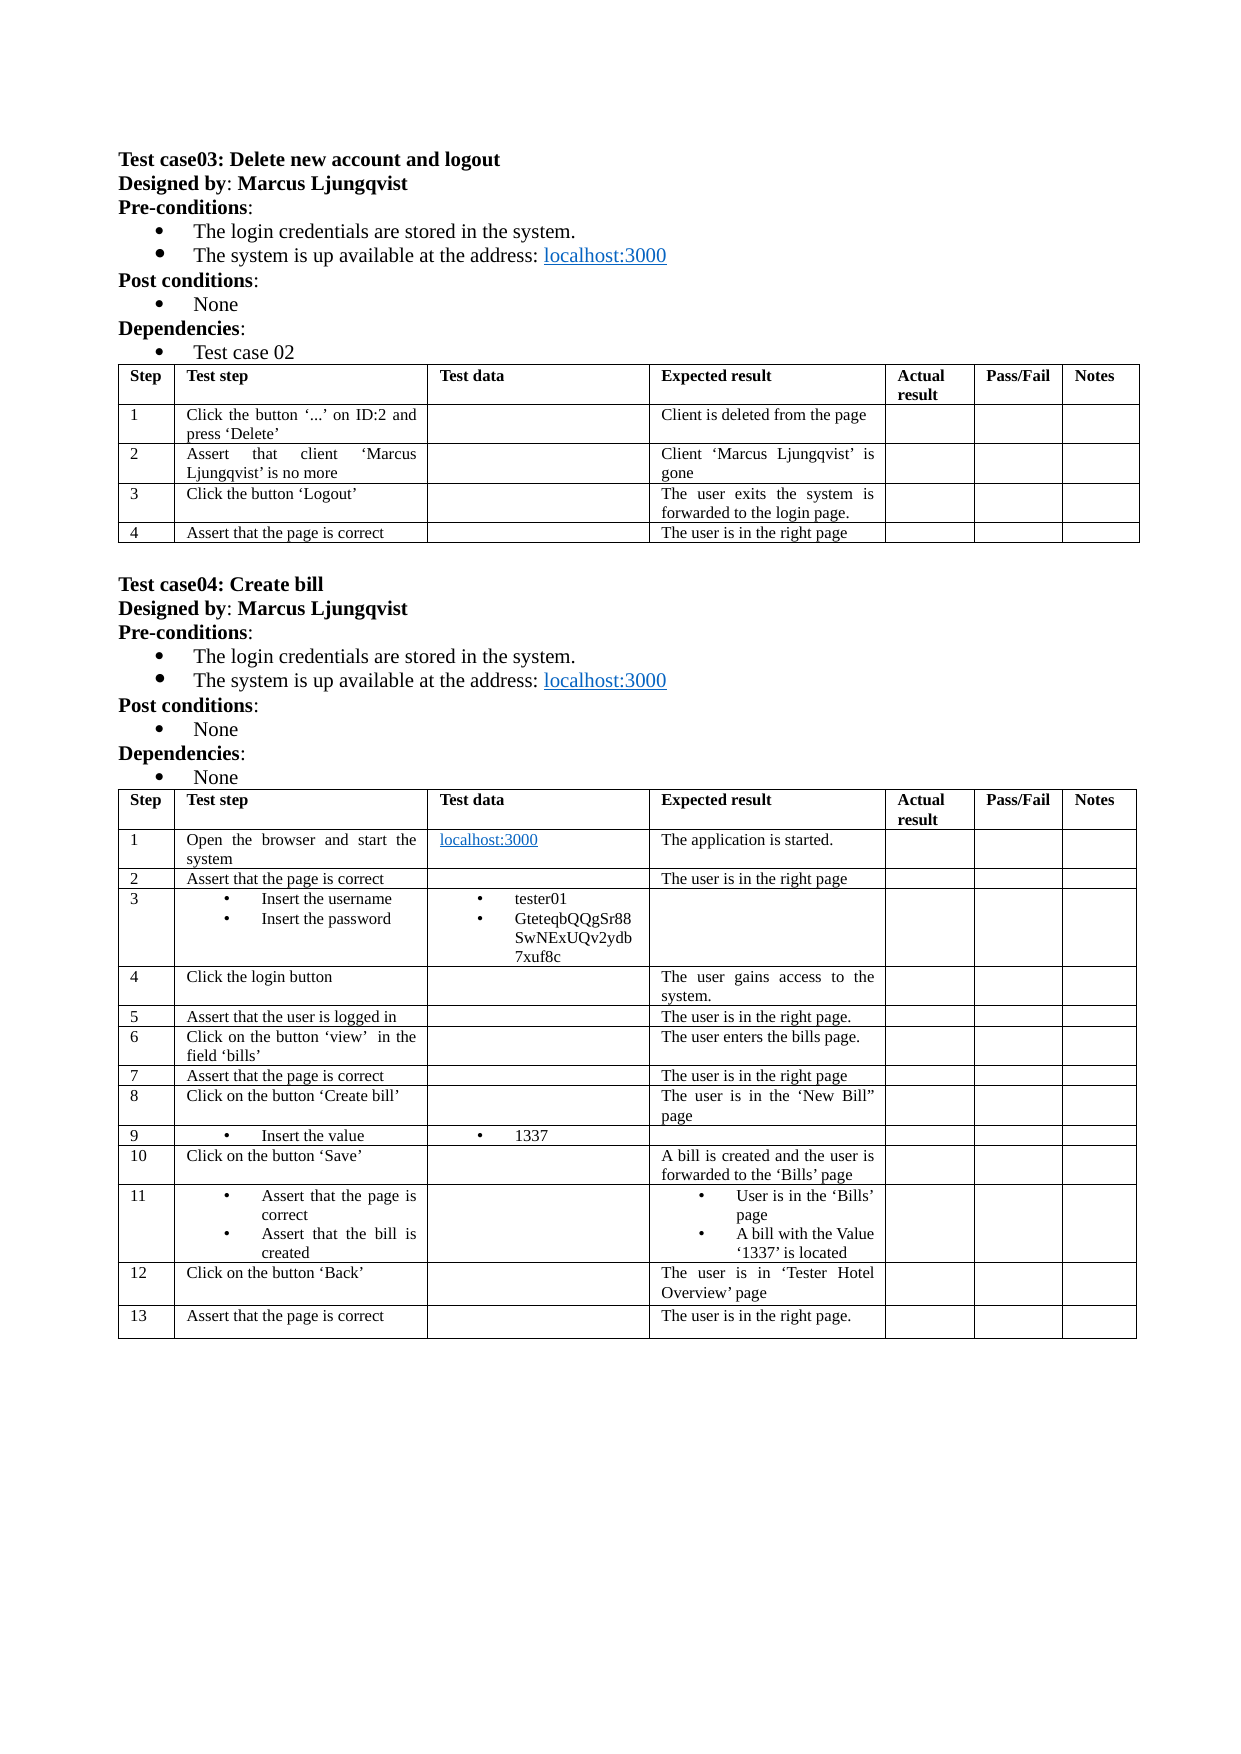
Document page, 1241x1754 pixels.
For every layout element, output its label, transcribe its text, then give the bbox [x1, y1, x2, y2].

table_cell [1063, 1066, 1136, 1085]
table_cell The application is started. [650, 830, 885, 868]
table_cell The user is in ‘Tester Hotel Overview’ page [650, 1263, 885, 1305]
table_cell [975, 405, 1062, 443]
table_cell [1063, 484, 1139, 522]
table_header Step [119, 790, 174, 828]
table_cell [428, 1263, 649, 1305]
list Test case 02 [156, 340, 1122, 364]
table_cell [886, 484, 974, 522]
table_cell [886, 1027, 974, 1065]
table_cell 7 [119, 1066, 174, 1085]
text Dependencies: [118, 741, 1122, 765]
table_cell Click on the button ‘Back’ [175, 1263, 427, 1305]
table_cell [886, 1306, 974, 1338]
table_cell [1063, 1306, 1136, 1338]
table_cell [1063, 1126, 1136, 1145]
table_cell [1063, 830, 1136, 868]
table_header Notes [1063, 790, 1136, 828]
table_cell [886, 889, 974, 966]
table_header Test data [428, 365, 649, 404]
table_cell [975, 444, 1062, 482]
list None [156, 765, 1122, 789]
table_cell 3 [119, 889, 174, 966]
text Pre-conditions: [118, 195, 1122, 219]
text Post conditions: [118, 268, 1122, 292]
table_cell 10 [119, 1146, 174, 1184]
table_cell [1063, 1263, 1136, 1305]
table_cell [886, 869, 974, 888]
table_cell [650, 889, 885, 966]
table_header Pass/Fail [975, 790, 1062, 828]
table_cell [886, 967, 974, 1005]
table_cell 8 [119, 1086, 174, 1124]
table_cell [428, 1086, 649, 1124]
table_cell 11 [119, 1185, 174, 1262]
list The system is up available at the address: localhost:3000 [156, 243, 1122, 268]
table_header Expected result [650, 365, 885, 404]
table_cell Insert the username Insert the password [175, 889, 427, 966]
table_header Step [119, 365, 174, 404]
table_cell [975, 869, 1062, 888]
table_cell The user exits the system is forwarded to the login page. [650, 484, 885, 522]
table_cell [886, 1126, 974, 1145]
table_cell [975, 967, 1062, 1005]
table_cell Assert that the user is logged in [175, 1006, 427, 1026]
table_cell [975, 1146, 1062, 1184]
table_cell [1063, 1086, 1136, 1124]
table_cell [975, 1086, 1062, 1124]
table_cell Click the button ‘...’ on ID:2 and press ‘Delete’ [175, 405, 427, 443]
table_cell [886, 444, 974, 482]
table_cell [1063, 444, 1139, 482]
table_cell [886, 1185, 974, 1262]
table_cell [975, 889, 1062, 966]
table_cell [1063, 1027, 1136, 1065]
table_cell [428, 1027, 649, 1065]
table_cell [886, 1066, 974, 1085]
table_cell Assert that client ‘Marcus Ljungqvist’ is no more [175, 444, 427, 482]
table_cell 4 [119, 967, 174, 1005]
table_cell Click on the button ‘view’ in the field ‘bills’ [175, 1027, 427, 1065]
table_cell [975, 1066, 1062, 1085]
table_cell [886, 1263, 974, 1305]
table_cell [1063, 967, 1136, 1005]
table_cell [1063, 1006, 1136, 1026]
list None [156, 292, 1122, 316]
text Post conditions: [118, 693, 1122, 717]
table_header Test step [175, 790, 427, 828]
table_cell [886, 1146, 974, 1184]
table_cell [886, 830, 974, 868]
table_cell tester01 GteteqbQQgSr88SwNExUQv2ydb7xuf8c [428, 889, 649, 966]
table_cell [1063, 1185, 1136, 1262]
table_cell The user is in the right page. [650, 1306, 885, 1338]
table_cell The user gains access to the system. [650, 967, 885, 1005]
table_cell [428, 444, 649, 482]
table_cell 1 [119, 405, 174, 443]
table_cell 2 [119, 444, 174, 482]
table_cell The user is in the right page. [650, 1006, 885, 1026]
table_cell A bill is created and the user is forwarded to the ‘Bills’ page [650, 1146, 885, 1184]
table_cell [650, 1126, 885, 1145]
table_cell The user is in the ‘New Bill” page [650, 1086, 885, 1124]
table_cell Click the button ‘Logout’ [175, 484, 427, 522]
table_cell Assert that the page is correct [175, 523, 427, 542]
text Test case04: Create bill [118, 572, 1122, 596]
table_header Pass/Fail [975, 365, 1062, 404]
table_header Expected result [650, 790, 885, 828]
table_cell [428, 405, 649, 443]
table_cell [886, 405, 974, 443]
table_cell [886, 1006, 974, 1026]
table_cell [886, 1086, 974, 1124]
table_cell 6 [119, 1027, 174, 1065]
table_header Actual result [886, 790, 974, 828]
table_cell [975, 1027, 1062, 1065]
table_cell [1063, 1146, 1136, 1184]
table_cell [975, 1263, 1062, 1305]
table_cell 12 [119, 1263, 174, 1305]
table_cell localhost:3000 [428, 830, 649, 868]
table_cell User is in the ‘Bills’ page A bill with the Value ‘1337’ is located [650, 1185, 885, 1262]
table_cell 3 [119, 484, 174, 522]
list The system is up available at the address: localhost:3000 [156, 668, 1122, 693]
table_header Actual result [886, 365, 974, 404]
table_cell Assert that the page is correct [175, 1066, 427, 1085]
text Designed by: Marcus Ljungqvist [118, 596, 1122, 620]
table_cell 13 [119, 1306, 174, 1338]
table_cell [428, 523, 649, 542]
table_cell [1063, 889, 1136, 966]
table_cell [1063, 869, 1136, 888]
table_cell Assert that the page is correct [175, 1306, 427, 1338]
table_cell Assert that the page is correct [175, 869, 427, 888]
table_cell 1 [119, 830, 174, 868]
table_cell Assert that the page is correct Assert that the bill is created [175, 1185, 427, 1262]
text Pre-conditions: [118, 620, 1122, 644]
table_cell The user is in the right page [650, 1066, 885, 1085]
table_cell [1063, 523, 1139, 542]
table_cell Click on the button ‘Create bill’ [175, 1086, 427, 1124]
table_cell 2 [119, 869, 174, 888]
table_cell Client is deleted from the page [650, 405, 885, 443]
list The login credentials are stored in the system. [156, 219, 1122, 243]
table_cell Open the browser and start the system [175, 830, 427, 868]
table_cell [1063, 405, 1139, 443]
table_cell [975, 830, 1062, 868]
table_cell [428, 967, 649, 1005]
text Dependencies: [118, 316, 1122, 340]
text Test case03: Delete new account and logout [118, 147, 1122, 171]
table_cell [975, 523, 1062, 542]
table_cell [428, 1185, 649, 1262]
text Designed by: Marcus Ljungqvist [118, 171, 1122, 195]
table_cell [975, 1185, 1062, 1262]
table_cell The user is in the right page [650, 869, 885, 888]
list The login credentials are stored in the system. [156, 644, 1122, 668]
table_cell [975, 1006, 1062, 1026]
table_cell 5 [119, 1006, 174, 1026]
table_cell 4 [119, 523, 174, 542]
table_cell [428, 1006, 649, 1026]
table_header Test data [428, 790, 649, 828]
table_cell [428, 1146, 649, 1184]
table_cell Click on the button ‘Save’ [175, 1146, 427, 1184]
table_cell Click the login button [175, 967, 427, 1005]
table_cell [428, 484, 649, 522]
table_cell [428, 1066, 649, 1085]
table_cell Insert the value [175, 1126, 427, 1145]
list None [156, 717, 1122, 741]
table_header Notes [1063, 365, 1139, 404]
table_cell [975, 1306, 1062, 1338]
table_cell [428, 869, 649, 888]
table_header Test step [175, 365, 427, 404]
table_cell 9 [119, 1126, 174, 1145]
table_cell 1337 [428, 1126, 649, 1145]
table_cell The user is in the right page [650, 523, 885, 542]
table_cell [975, 484, 1062, 522]
table_cell [886, 523, 974, 542]
table_cell Client ‘Marcus Ljungqvist’ is gone [650, 444, 885, 482]
table_cell The user enters the bills page. [650, 1027, 885, 1065]
table_cell [975, 1126, 1062, 1145]
table_cell [428, 1306, 649, 1338]
